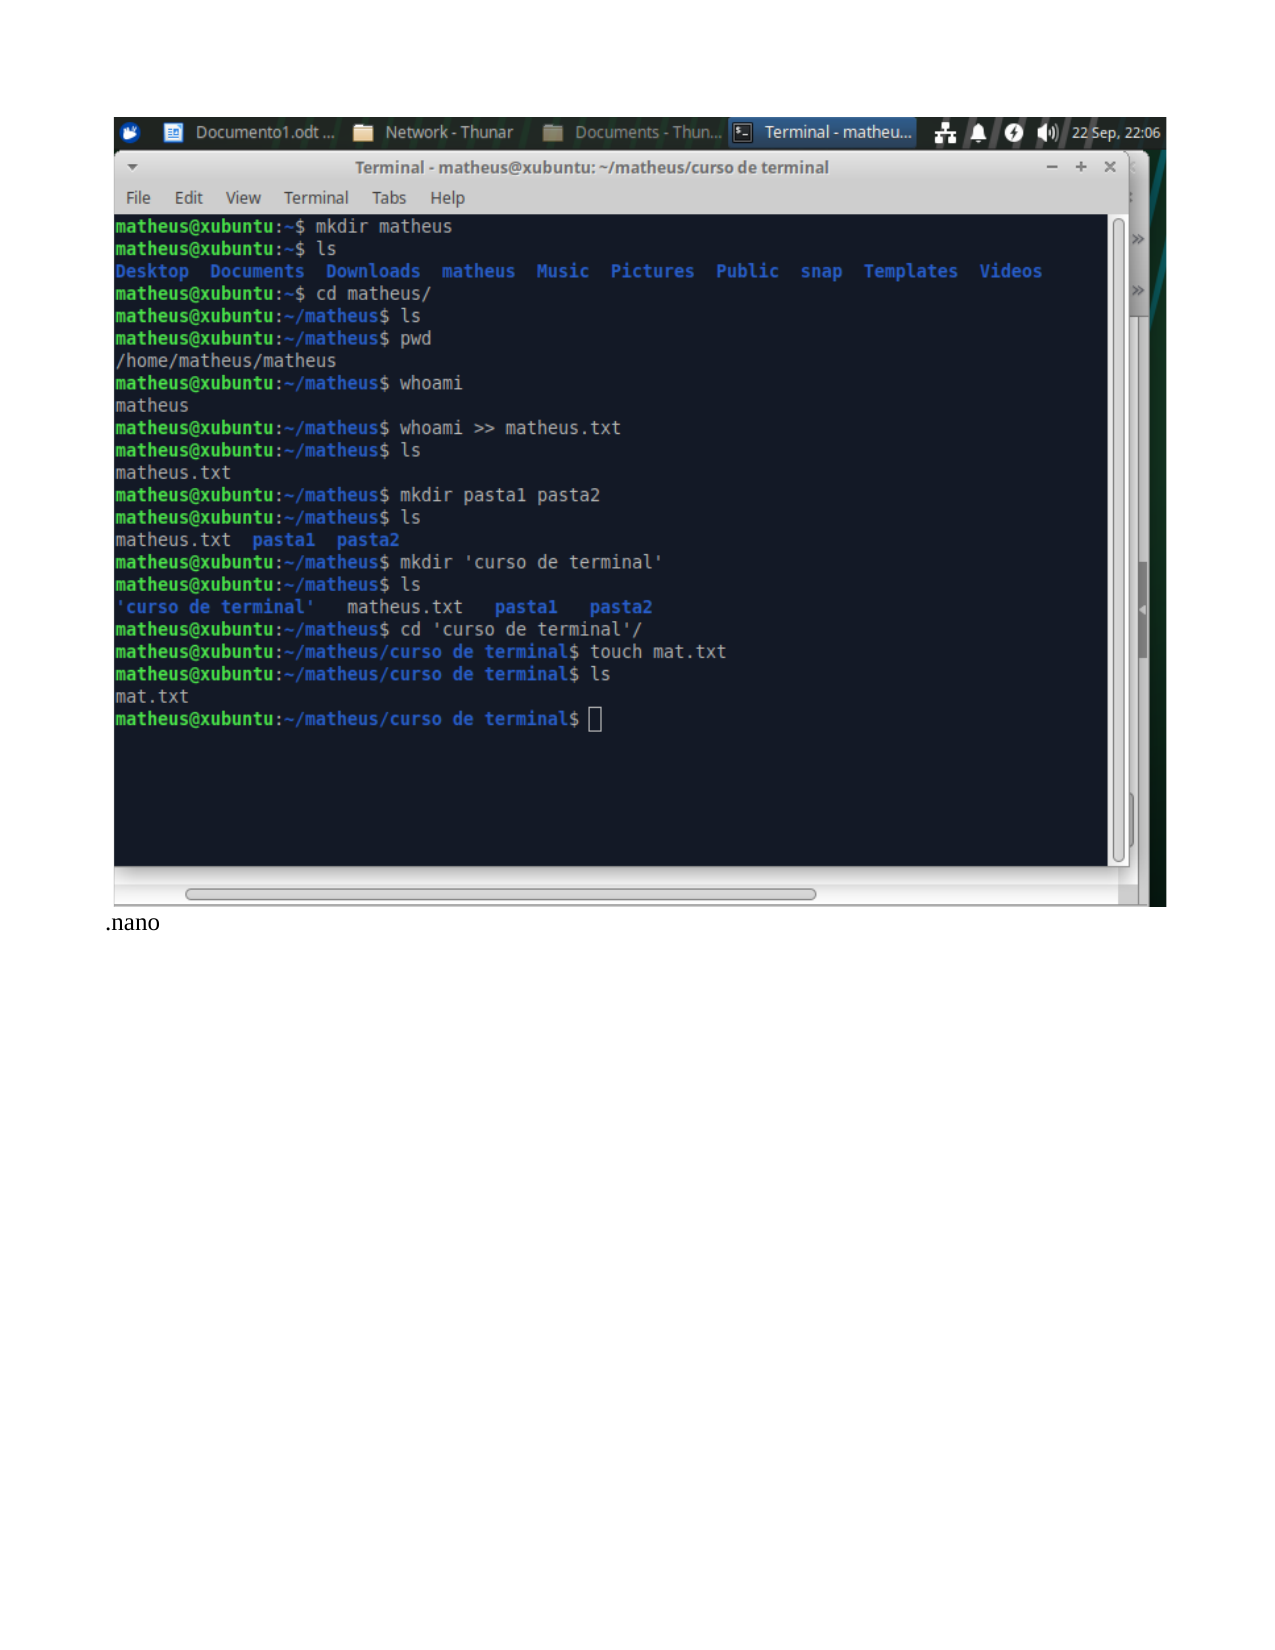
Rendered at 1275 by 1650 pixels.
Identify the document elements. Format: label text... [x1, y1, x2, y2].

text .nano [105, 636, 1157, 935]
